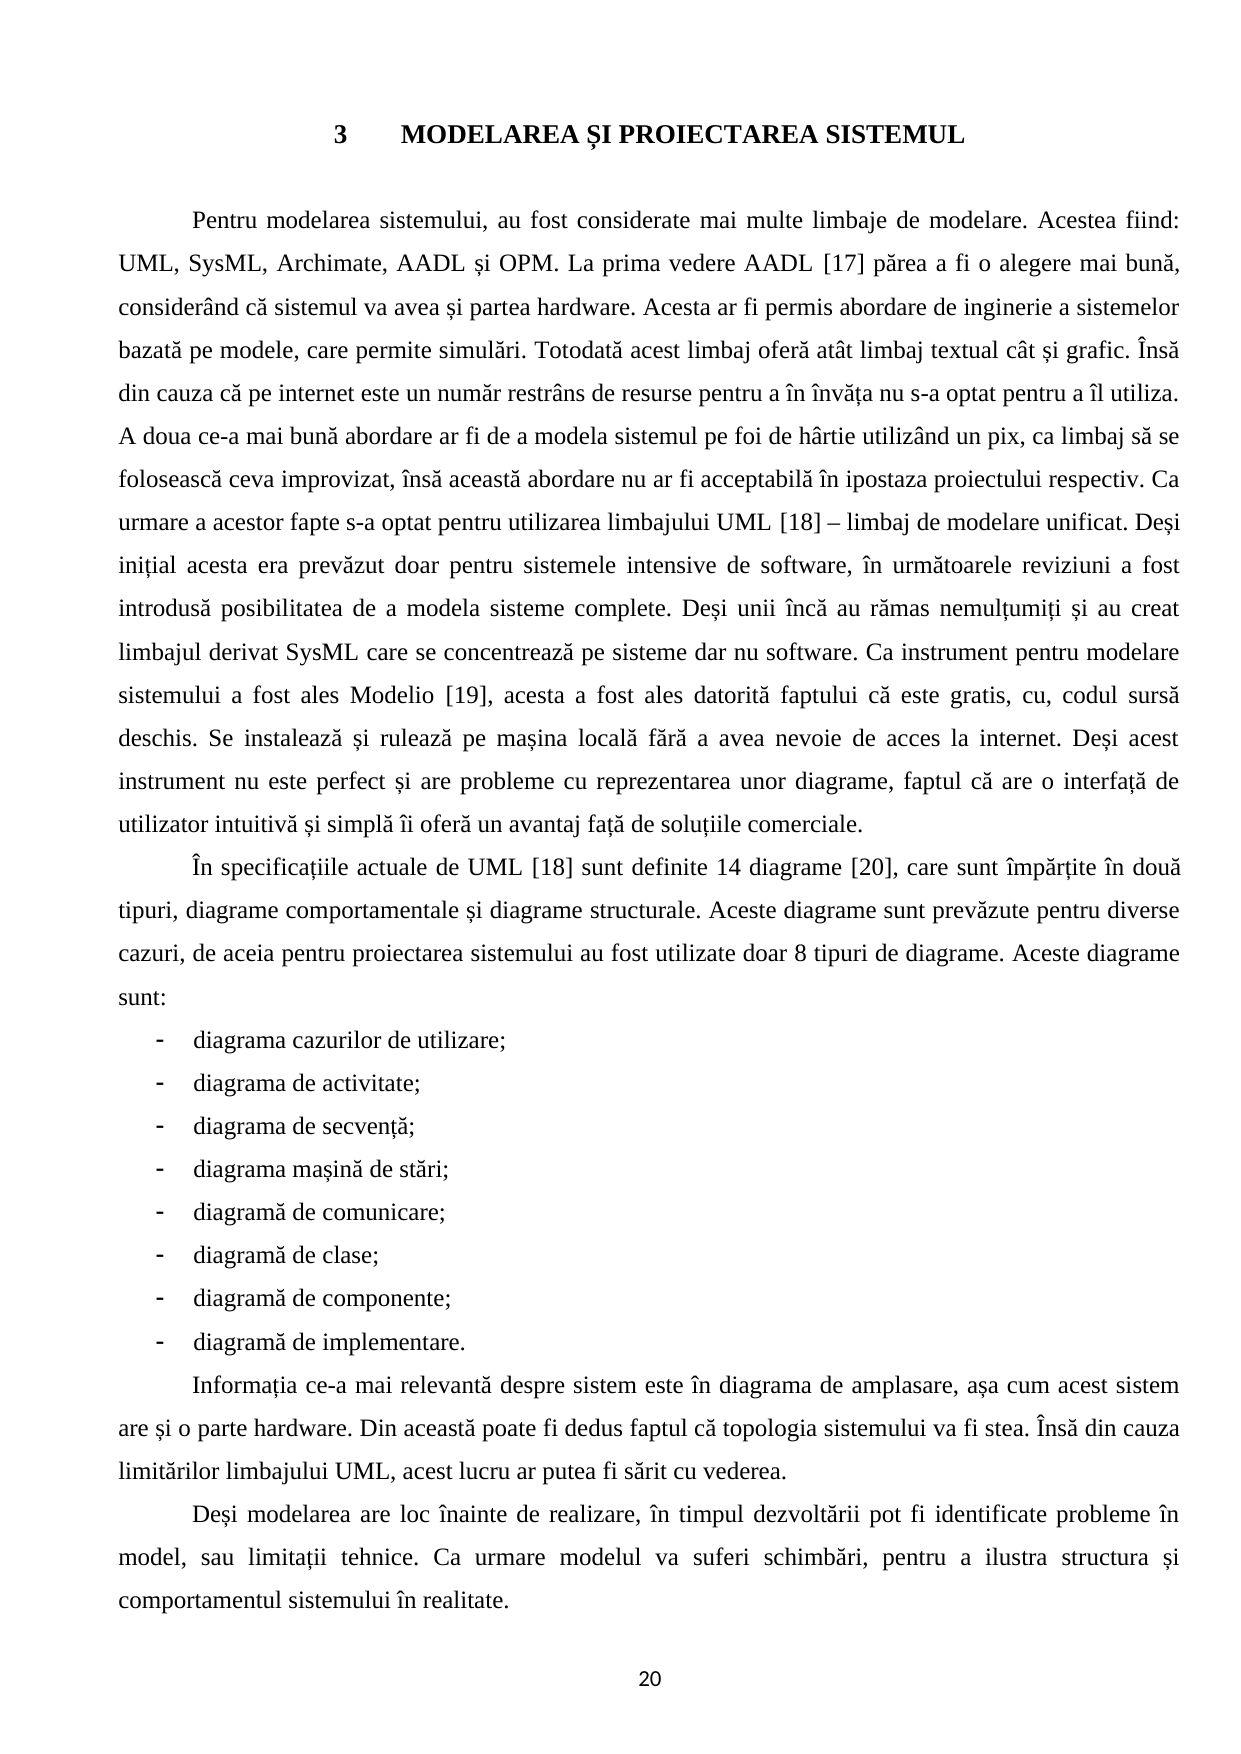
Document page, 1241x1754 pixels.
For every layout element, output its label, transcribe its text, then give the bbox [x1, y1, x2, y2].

text În specificațiile actuale de UML [18] sunt definite 14 diagrame [20], care sunt împărțite în două tipuri, diagrame comportamentale și diagrame structurale. Aceste diagrame sunt prevăzute pentru diverse cazuri, de aceia pentru proiectarea sistemului au fost utilizate doar 8 tipuri de diagrame. Aceste diagrame sunt: [118, 852, 1181, 1010]
text Deși modelarea are loc înainte de realizare, în timpul dezvoltării pot fi identificate probleme în model, sau limitații tehnice. Ca urmare modelul va suferi schimbări, pentru a ilustra structura și comportamentul sistemului în realitate. [118, 1499, 1181, 1614]
list diagrama de secvență; [156, 1111, 1181, 1140]
text Pentru modelarea sistemului, au fost considerate mai multe limbaje de modelare. Acestea fiind: UML, SysML, Archimate, AADL și OPM. La prima vedere AADL [17] părea a fi o alegere mai bună, considerând că sistemul va avea și partea hardware. Acesta ar fi permis abordare de inginerie a sistemelor bazată pe modele, care permite simulări. Totodată acest limbaj oferă atât limbaj textual cât și grafic. Însă din cauza că pe internet este un număr restrâns de resurse pentru a în învăța nu s-a optat pentru a îl utiliza. A doua ce-a mai bună abordare ar fi de a modela sistemul pe foi de hârtie utilizând un pix, ca limbaj să se folosească ceva improvizat, însă această abordare nu ar fi acceptabilă în ipostaza proiectului respectiv. Ca urmare a acestor fapte s-a optat pentru utilizarea limbajului UML [18] – limbaj de modelare unificat. Deși inițial acesta era prevăzut doar pentru sistemele intensive de software, în următoarele reviziuni a fost introdusă posibilitatea de a modela sisteme complete. Deși unii încă au rămas nemulțumiți și au creat limbajul derivat SysML care se concentrează pe sisteme dar nu software. Ca instrument pentru modelare sistemului a fost ales Modelio [19], acesta a fost ales datorită faptului că este gratis, cu, codul sursă deschis. Se instalează și rulează pe mașina locală fără a avea nevoie de acces la internet. Deși acest instrument nu este perfect și are probleme cu reprezentarea unor diagrame, faptul că are o interfață de utilizator intuitivă și simplă îi oferă un avantaj față de soluțiile comerciale. [118, 205, 1181, 838]
list diagrama de activitate; [156, 1068, 1181, 1097]
list diagramă de componente; [156, 1283, 1181, 1312]
subtitle MODELAREA ȘI PROIECTAREA SISTEMUL [118, 118, 1181, 149]
list diagramă de clase; [156, 1240, 1181, 1269]
text Informația ce-a mai relevantă despre sistem este în diagrama de amplasare, așa cum acest sistem are și o parte hardware. Din această poate fi dedus faptul că topologia sistemului va fi stea. Însă din cauza limitărilor limbajului UML, acest lucru ar putea fi sărit cu vederea. [118, 1370, 1181, 1485]
list diagramă de comunicare; [156, 1197, 1181, 1226]
list diagramă de implementare. [156, 1327, 1181, 1355]
list diagrama cazurilor de utilizare; [156, 1025, 1181, 1053]
list diagrama mașină de stări; [156, 1154, 1181, 1183]
